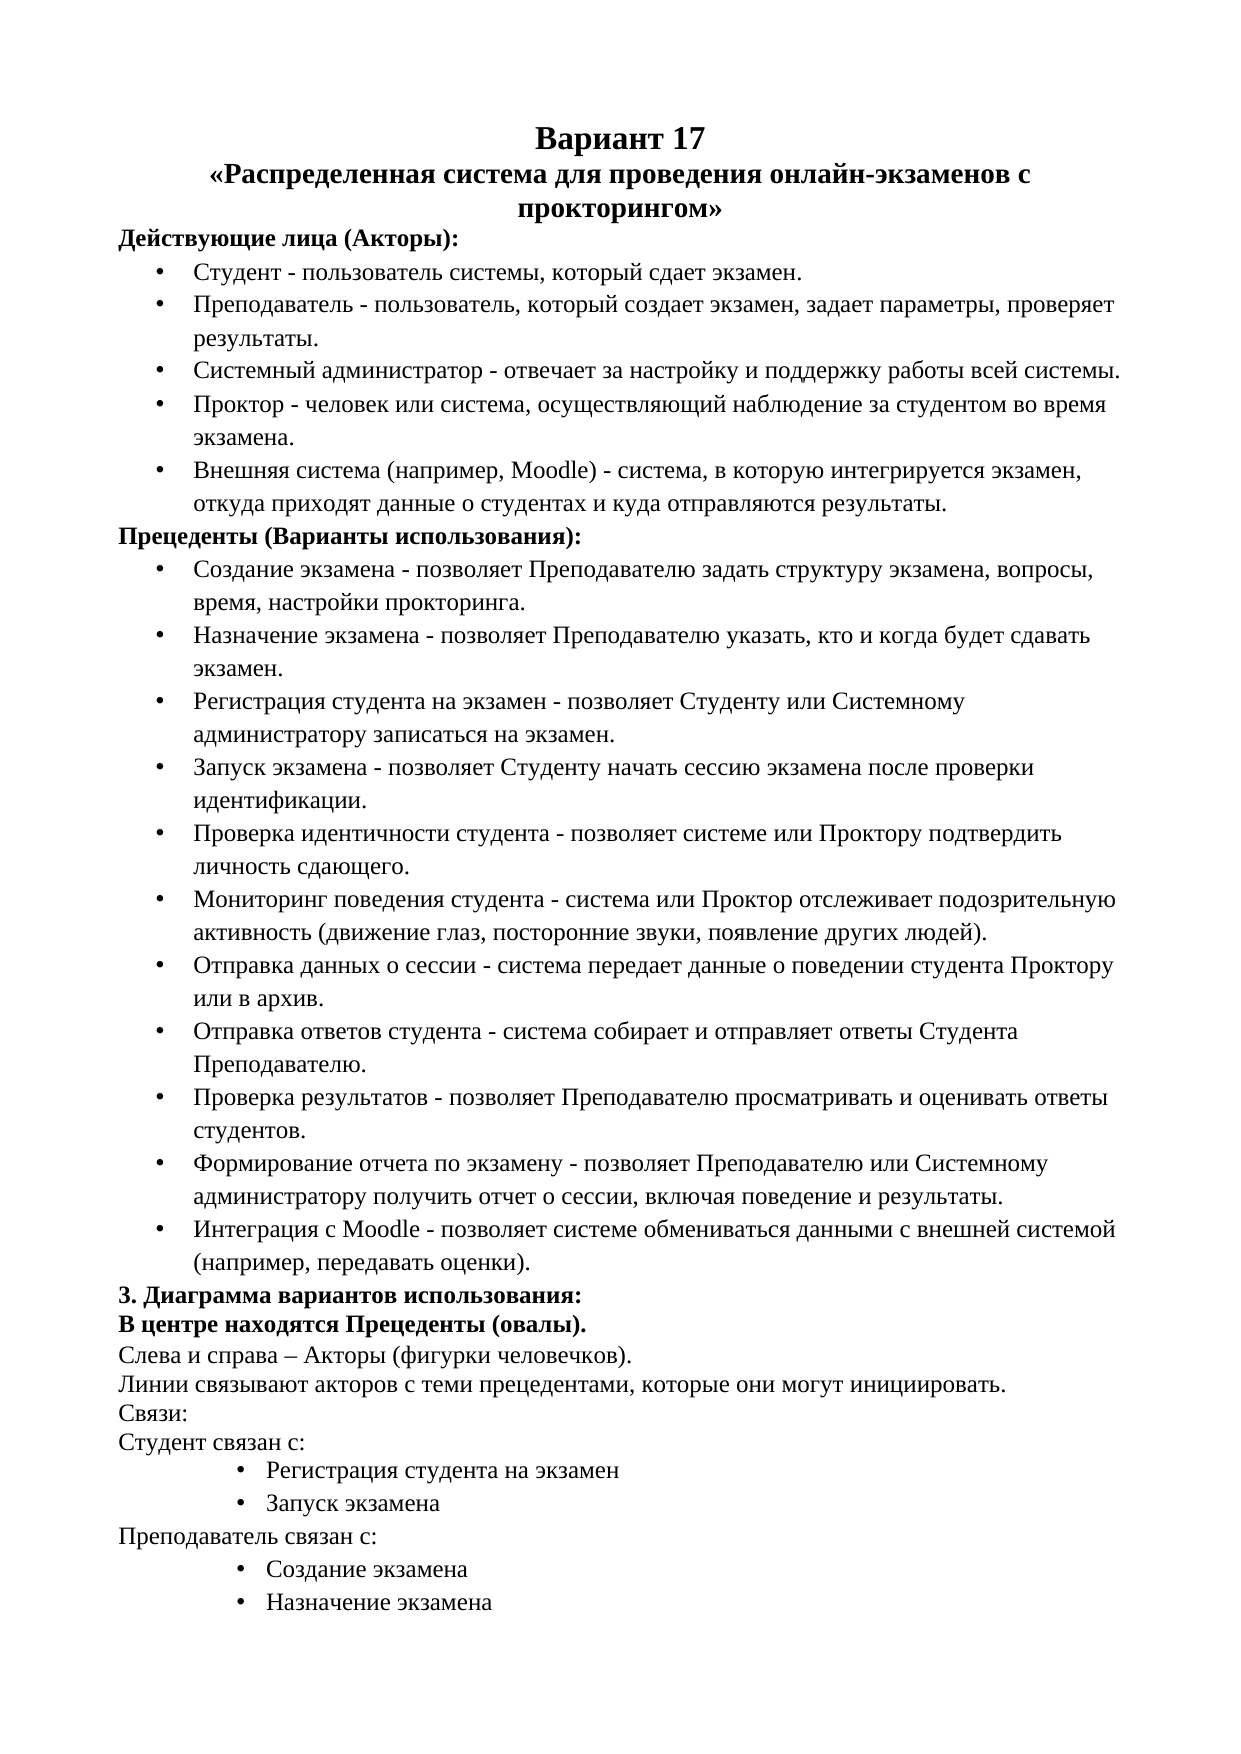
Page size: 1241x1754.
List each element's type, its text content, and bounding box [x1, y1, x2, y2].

text Связи: [118, 1398, 1122, 1427]
list Запуск экзамена [236, 1488, 1122, 1517]
list Проверка идентичности студента - позволяет системе или Проктору подтвердить личность сдающего. [156, 818, 1122, 880]
list Системный администратор - отвечает за настройку и поддержку работы всей системы. [156, 356, 1122, 384]
text Прецеденты (Варианты использования): [118, 521, 1122, 549]
list Регистрация студента на экзамен - позволяет Студенту или Системному администратору записаться на экзамен. [156, 686, 1122, 748]
list Преподаватель - пользователь, который создает экзамен, задает параметры, проверяет результаты. [156, 289, 1122, 351]
list Проверка результатов - позволяет Преподавателю просматривать и оценивать ответы студентов. [156, 1082, 1122, 1144]
text Слева и справа – Акторы (фигурки человечков). [118, 1340, 1122, 1369]
list Запуск экзамена - позволяет Студенту начать сессию экзамена после проверки идентификации. [156, 752, 1122, 814]
text Действующие лица (Акторы): [118, 223, 1122, 252]
list Внешняя система (например, Moodle) - система, в которую интегрируется экзамен, откуда приходят данные о студентах и куда отправляются результаты. [156, 455, 1122, 516]
text 3. Диаграмма вариантов использования: [118, 1280, 1122, 1309]
list Отправка данных о сессии - система передает данные о поведении студента Проктору или в архив. [156, 950, 1122, 1012]
list Студент - пользователь системы, который сдает экзамен. [156, 257, 1122, 285]
list Создание экзамена [236, 1554, 1122, 1583]
list Формирование отчета по экзамену - позволяет Преподавателю или Системному администратору получить отчет о сессии, включая поведение и результаты. [156, 1148, 1122, 1210]
list Отправка ответов студента - система собирает и отправляет ответы Студента Преподавателю. [156, 1016, 1122, 1078]
list Интеграция с Moodle - позволяет системе обмениваться данными с внешней системой (например, передавать оценки). [156, 1214, 1122, 1276]
list Регистрация студента на экзамен [236, 1455, 1122, 1484]
list Создание экзамена - позволяет Преподавателю задать структуру экзамена, вопросы, время, настройки прокторинга. [156, 554, 1122, 616]
text В центре находятся Прецеденты (овалы). [118, 1309, 1122, 1338]
text прокторингом» [118, 190, 1122, 223]
text Линии связывают акторов с теми прецедентами, которые они могут инициировать. [118, 1369, 1122, 1398]
text Вариант 17 [118, 118, 1122, 156]
text Преподаватель связан с: [118, 1521, 1122, 1550]
list Назначение экзамена [236, 1587, 1122, 1616]
list Мониторинг поведения студента - система или Проктор отслеживает подозрительную активность (движение глаз, посторонние звуки, появление других людей). [156, 884, 1122, 946]
text «Распределенная система для проведения онлайн-экзаменов с [118, 156, 1122, 190]
text Студент связан с: [118, 1427, 1122, 1455]
list Проктор - человек или система, осуществляющий наблюдение за студентом во время экзамена. [156, 389, 1122, 450]
list Назначение экзамена - позволяет Преподавателю указать, кто и когда будет сдавать экзамен. [156, 620, 1122, 682]
